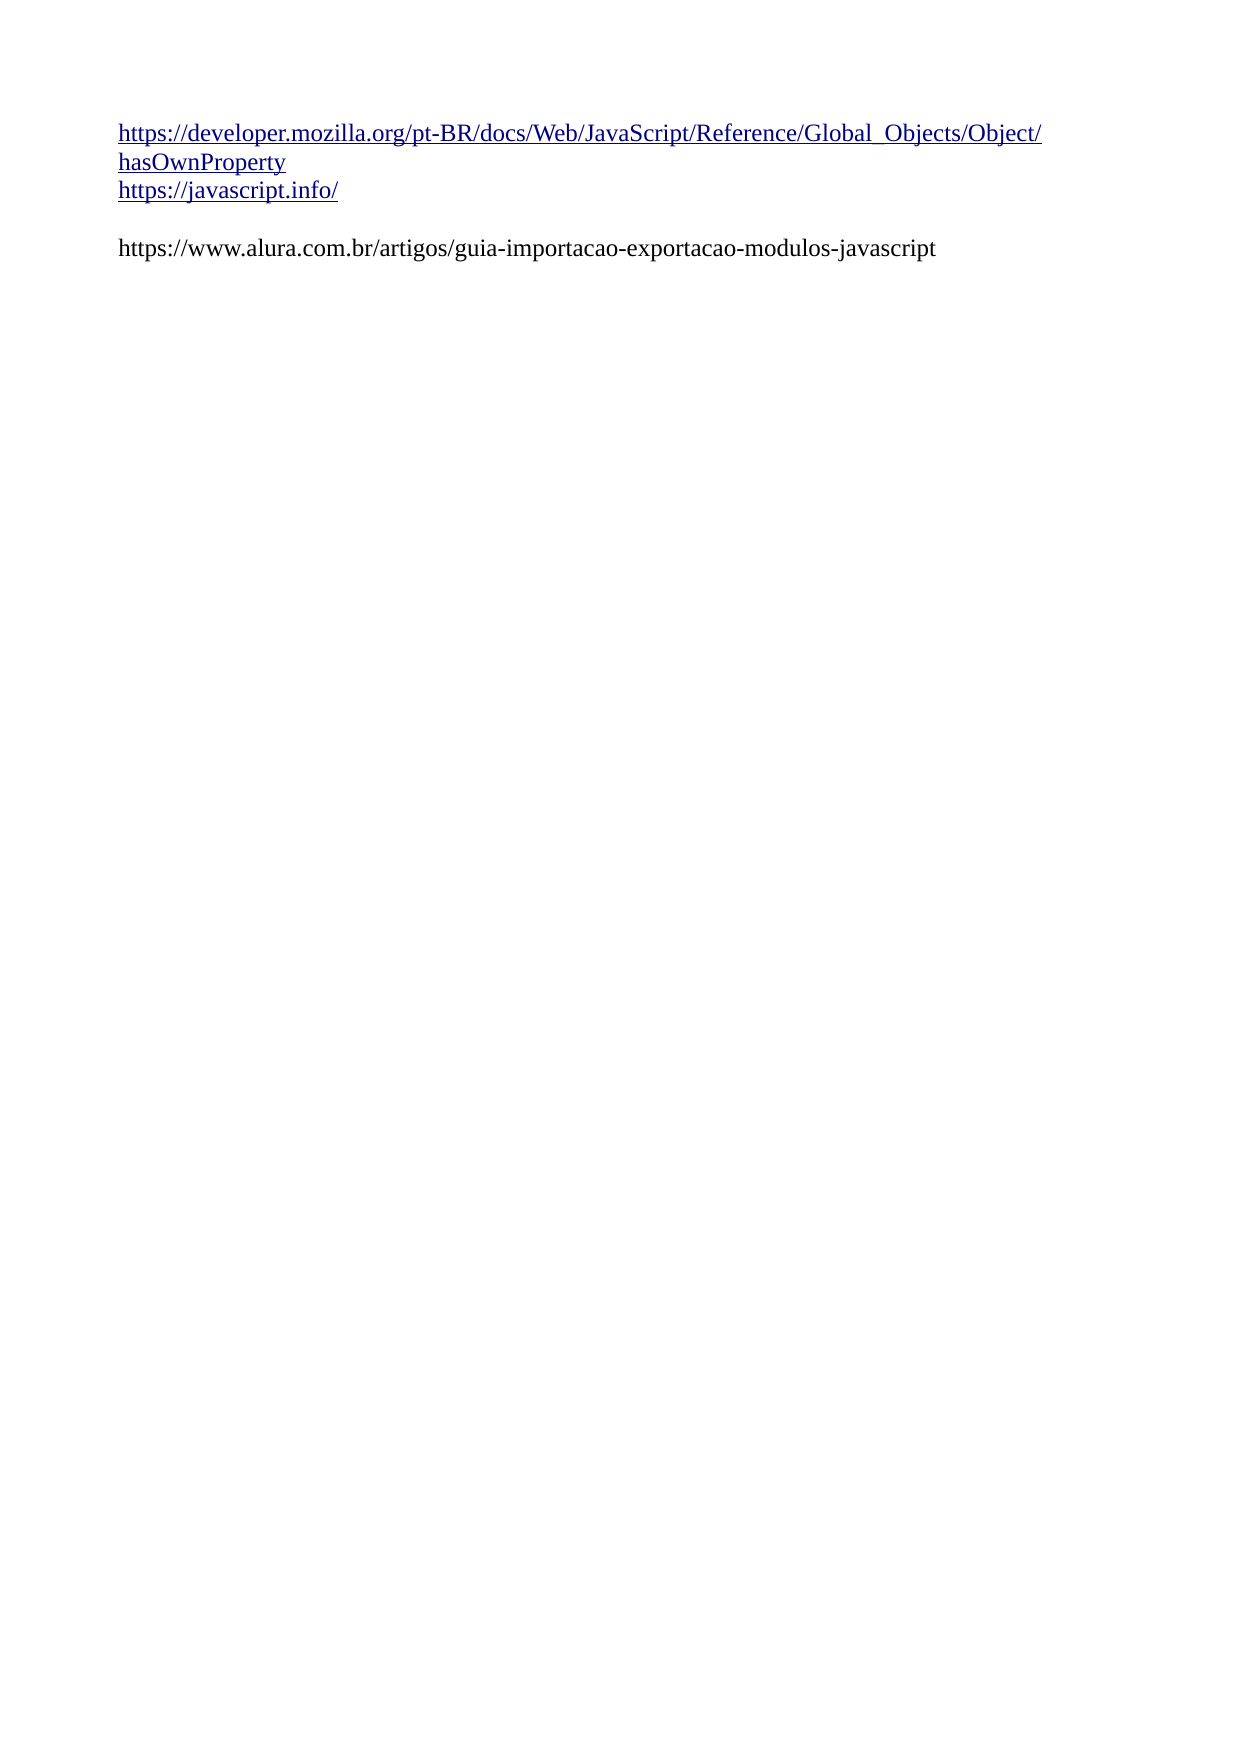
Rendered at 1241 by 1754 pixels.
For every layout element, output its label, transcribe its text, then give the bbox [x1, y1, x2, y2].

text https://javascript.info/ [118, 176, 1122, 204]
text https://www.alura.com.br/artigos/guia-importacao-exportacao-modulos-javascript [118, 233, 1122, 262]
text https://developer.mozilla.org/pt-BR/docs/Web/JavaScript/Reference/Global_Objects/Object/hasOwnProperty [118, 118, 1122, 176]
